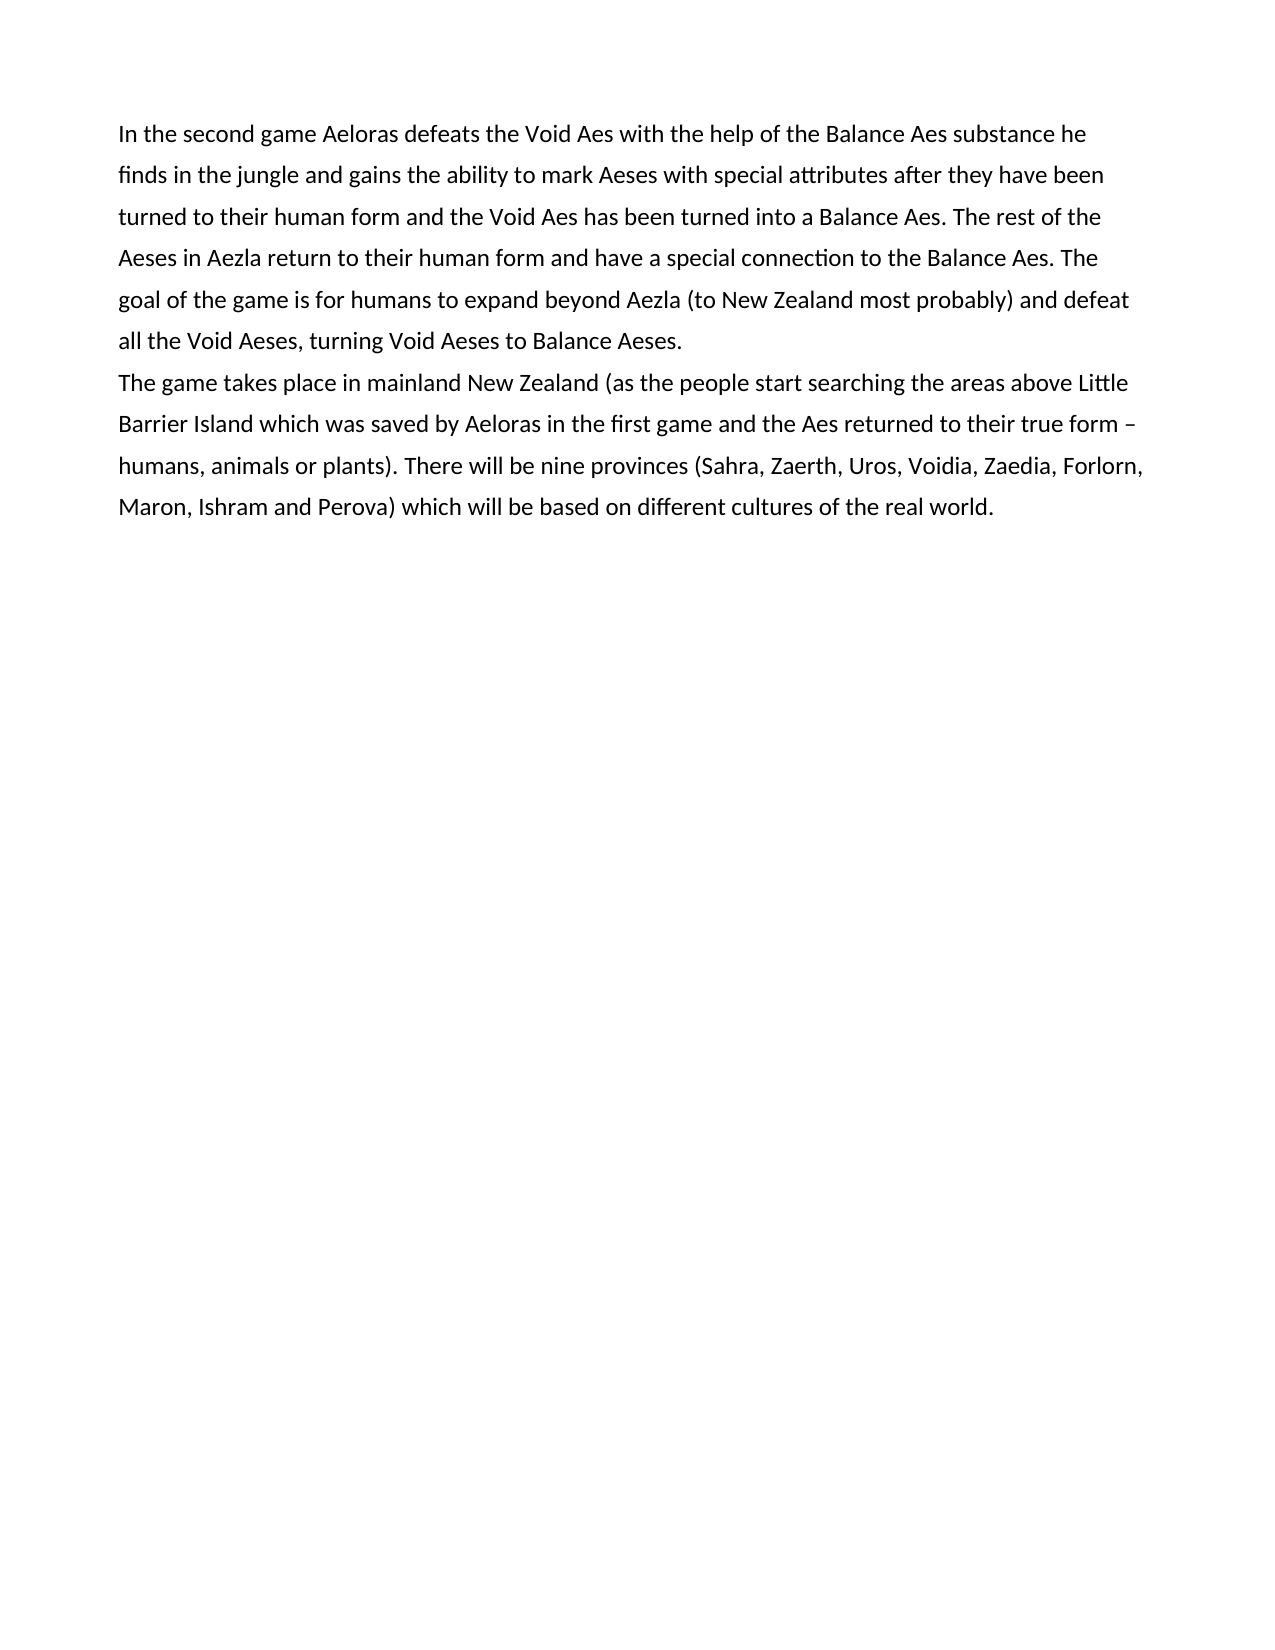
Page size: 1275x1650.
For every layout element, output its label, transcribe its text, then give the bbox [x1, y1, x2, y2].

text finds in the jungle and gains the ability to mark Aeses with special attributes after they have been [118, 159, 1157, 190]
text goal of the game is for humans to expand beyond Aezla (to New Zealand most probably) and defeat [118, 284, 1157, 314]
text In the second game Aeloras defeats the Void Aes with the help of the Balance Aes substance he [118, 118, 1157, 149]
text Aeses in Aezla return to their human form and have a special connection to the Balance Aes. The [118, 242, 1157, 273]
text all the Void Aeses, turning Void Aeses to Balance Aeses. [118, 325, 1157, 356]
text turned to their human form and the Void Aes has been turned into a Balance Aes. The rest of the [118, 201, 1157, 232]
text The game takes place in mainland New Zealand (as the people start searching the areas above Little Barrier Island which was saved by Aeloras in the first game and the Aes returned to their true form – humans, animals or plants). There will be nine provinces (Sahra, Zaerth, Uros, Voidia, Zaedia, Forlorn, Maron, Ishram and Perova) which will be based on different cultures of the real world. [118, 367, 1157, 522]
